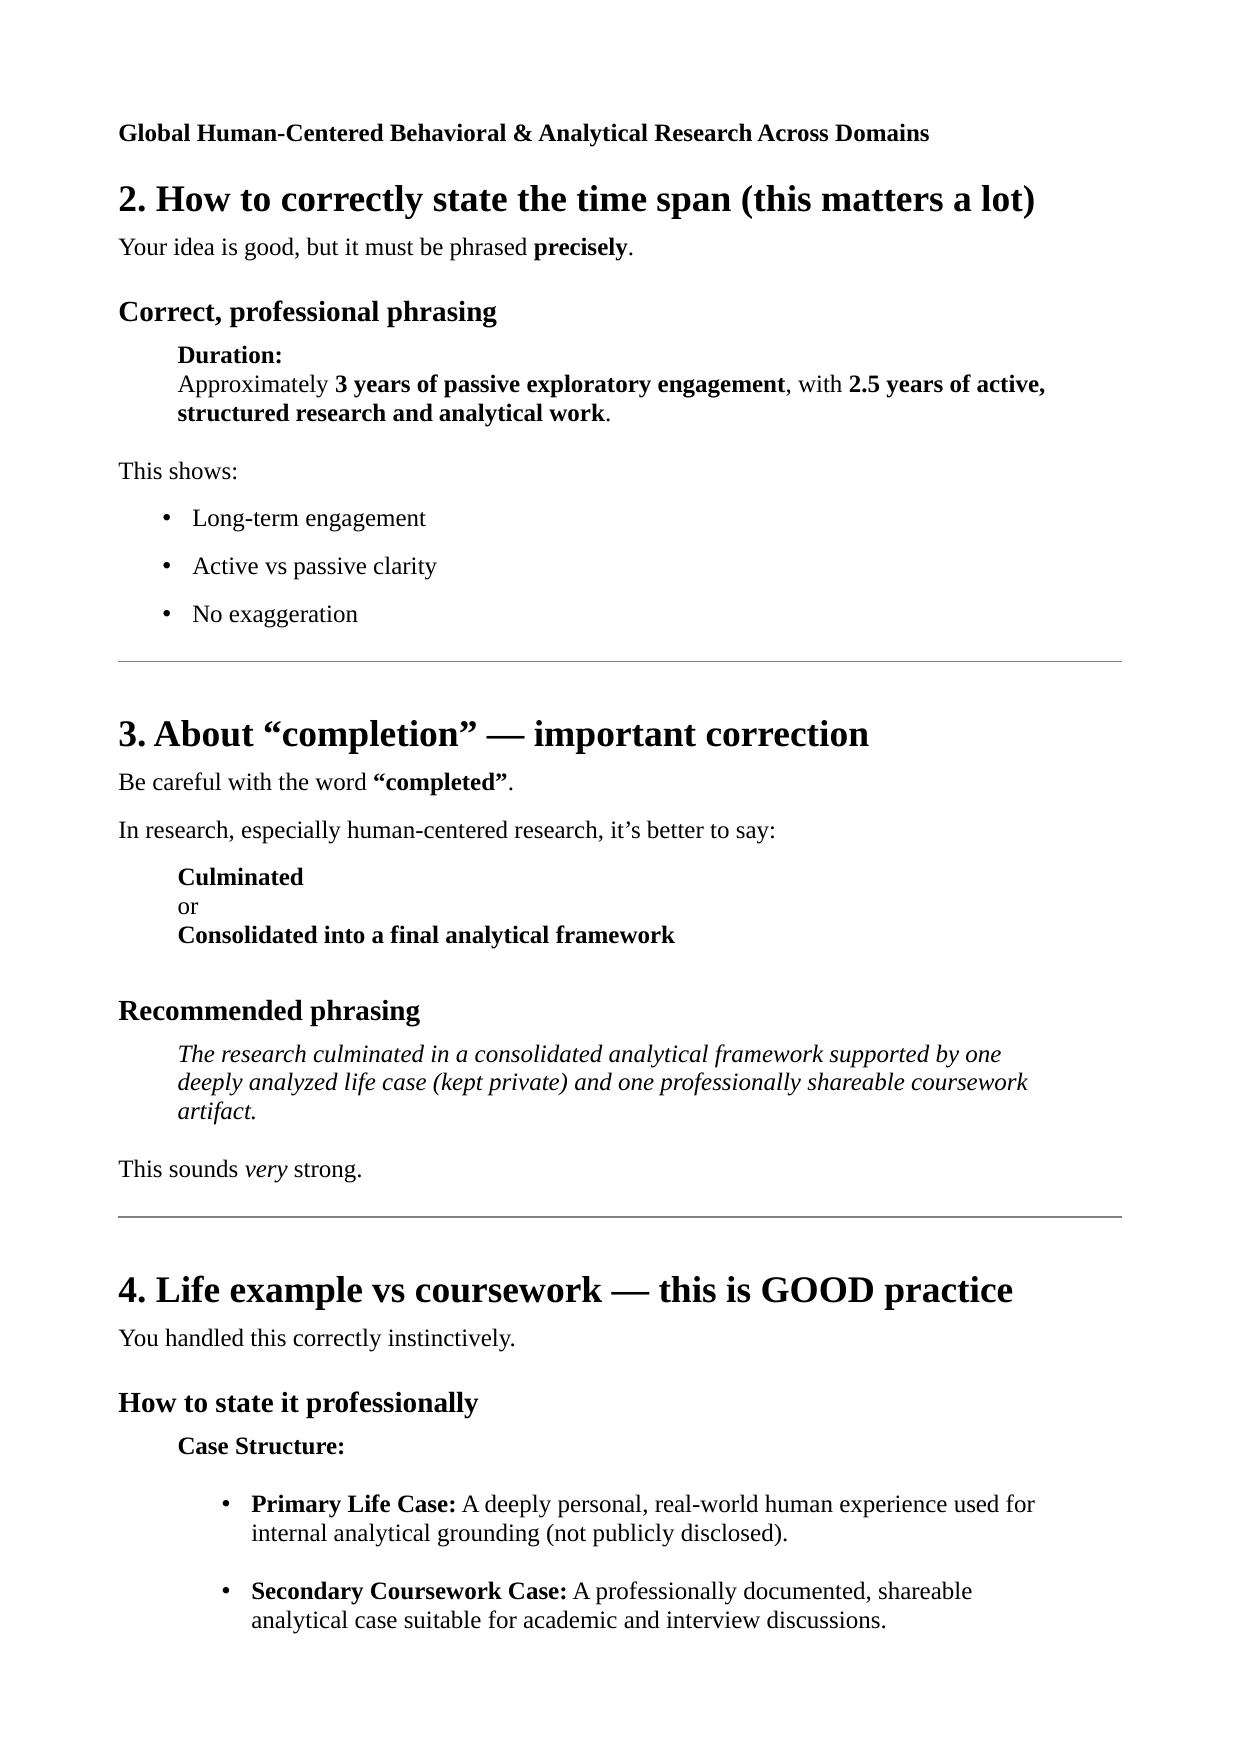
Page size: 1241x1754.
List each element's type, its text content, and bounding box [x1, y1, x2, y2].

text Duration: Approximately 3 years of passive exploratory engagement, with 2.5 years of active, structured research and analytical work. [177, 340, 1063, 426]
subtitle 4. Life example vs coursework — this is GOOD practice [118, 1267, 1122, 1310]
list Active vs passive clarity [162, 551, 1122, 580]
text The research culminated in a consolidated analytical framework supported by one deeply analyzed life case (kept private) and one professionally shareable coursework artifact. [177, 1039, 1063, 1125]
text This shows: [118, 456, 1122, 485]
text Be careful with the word “completed”. [118, 767, 1122, 796]
subtitle 3. About “completion” — important correction [118, 711, 1122, 754]
subtitle Correct, professional phrasing [118, 294, 1122, 328]
subtitle 2. How to correctly state the time span (this matters a lot) [118, 176, 1122, 219]
text In research, especially human-centered research, it’s better to say: [118, 815, 1122, 843]
subtitle Recommended phrasing [118, 993, 1122, 1026]
text Culminated or Consolidated into a final analytical framework [177, 862, 1063, 948]
text Your idea is good, but it must be phrased precisely. [118, 232, 1122, 261]
list Primary Life Case: A deeply personal, real-world human experience used for internal analytical grounding (not publicly disclosed). [222, 1489, 1063, 1547]
text Case Structure: [177, 1431, 1063, 1460]
list Long-term engagement [162, 503, 1122, 532]
text You handled this correctly instinctively. [118, 1323, 1122, 1351]
list No exaggeration [162, 599, 1122, 627]
subtitle How to state it professionally [118, 1385, 1122, 1418]
list Secondary Coursework Case: A professionally documented, shareable analytical case suitable for academic and interview discussions. [222, 1576, 1063, 1634]
text This sounds very strong. [118, 1154, 1122, 1183]
